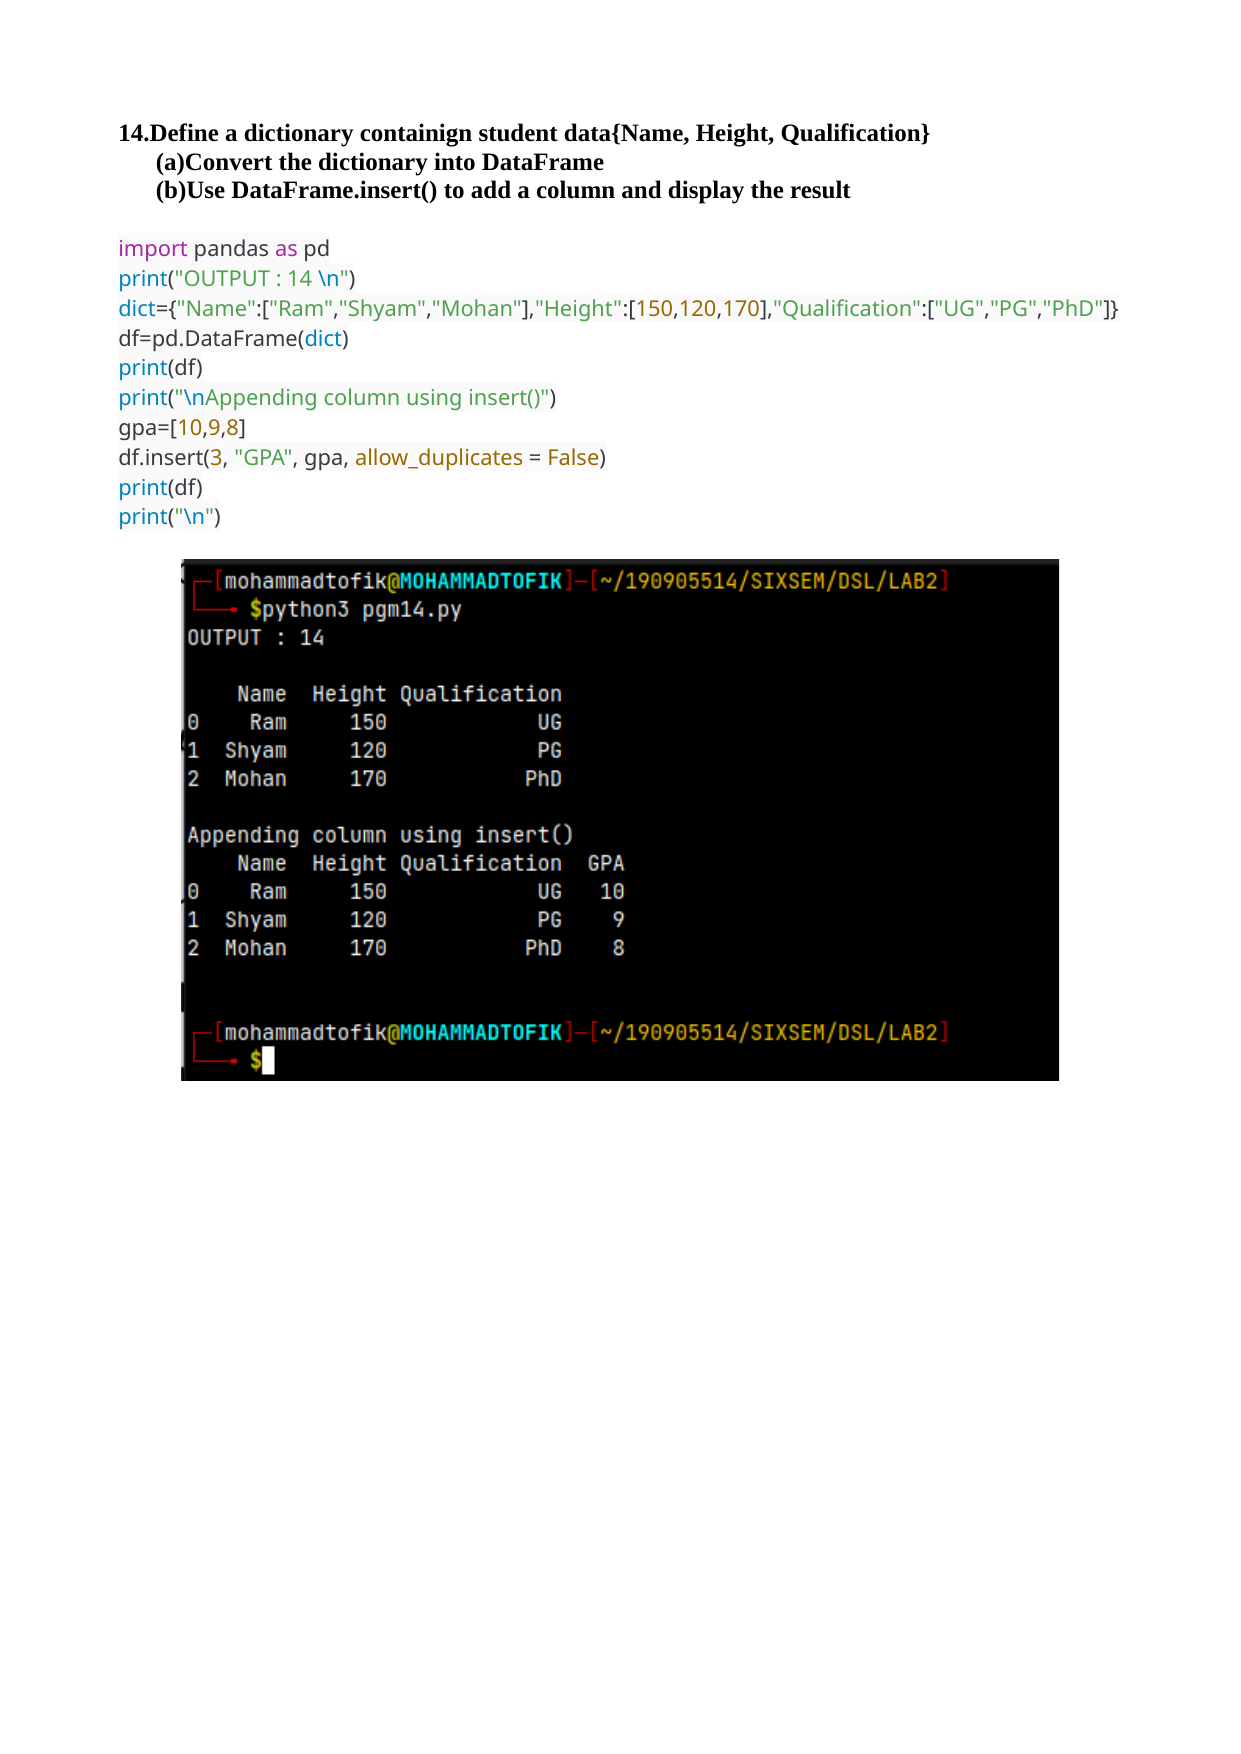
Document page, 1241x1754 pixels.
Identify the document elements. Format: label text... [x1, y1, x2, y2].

text df.insert(3, "GPA", gpa, allow_duplicates = False) [118, 442, 1122, 471]
text 14.Define a dictionary containign student data{Name, Height, Qualification} [118, 118, 1122, 147]
text (b)Use DataFrame.insert() to add a column and display the result [118, 176, 1122, 204]
text gpa=[10,9,8] [118, 412, 1122, 442]
text (a)Convert the dictionary into DataFrame [118, 147, 1122, 176]
picture [181, 559, 1060, 1081]
text print("\nAppending column using insert()") [118, 382, 1122, 412]
text print(df) [118, 352, 1122, 382]
text dict={"Name":["Ram","Shyam","Mohan"],"Height":[150,120,170],"Qualification":["UG","PG","PhD"]} [118, 293, 1122, 322]
text df=pd.DataFrame(dict) [118, 322, 1122, 352]
text print("\n") [118, 501, 1122, 531]
text print("OUTPUT : 14 \n") [118, 263, 1122, 293]
text print(df) [118, 471, 1122, 501]
text import pandas as pd [118, 233, 1122, 263]
